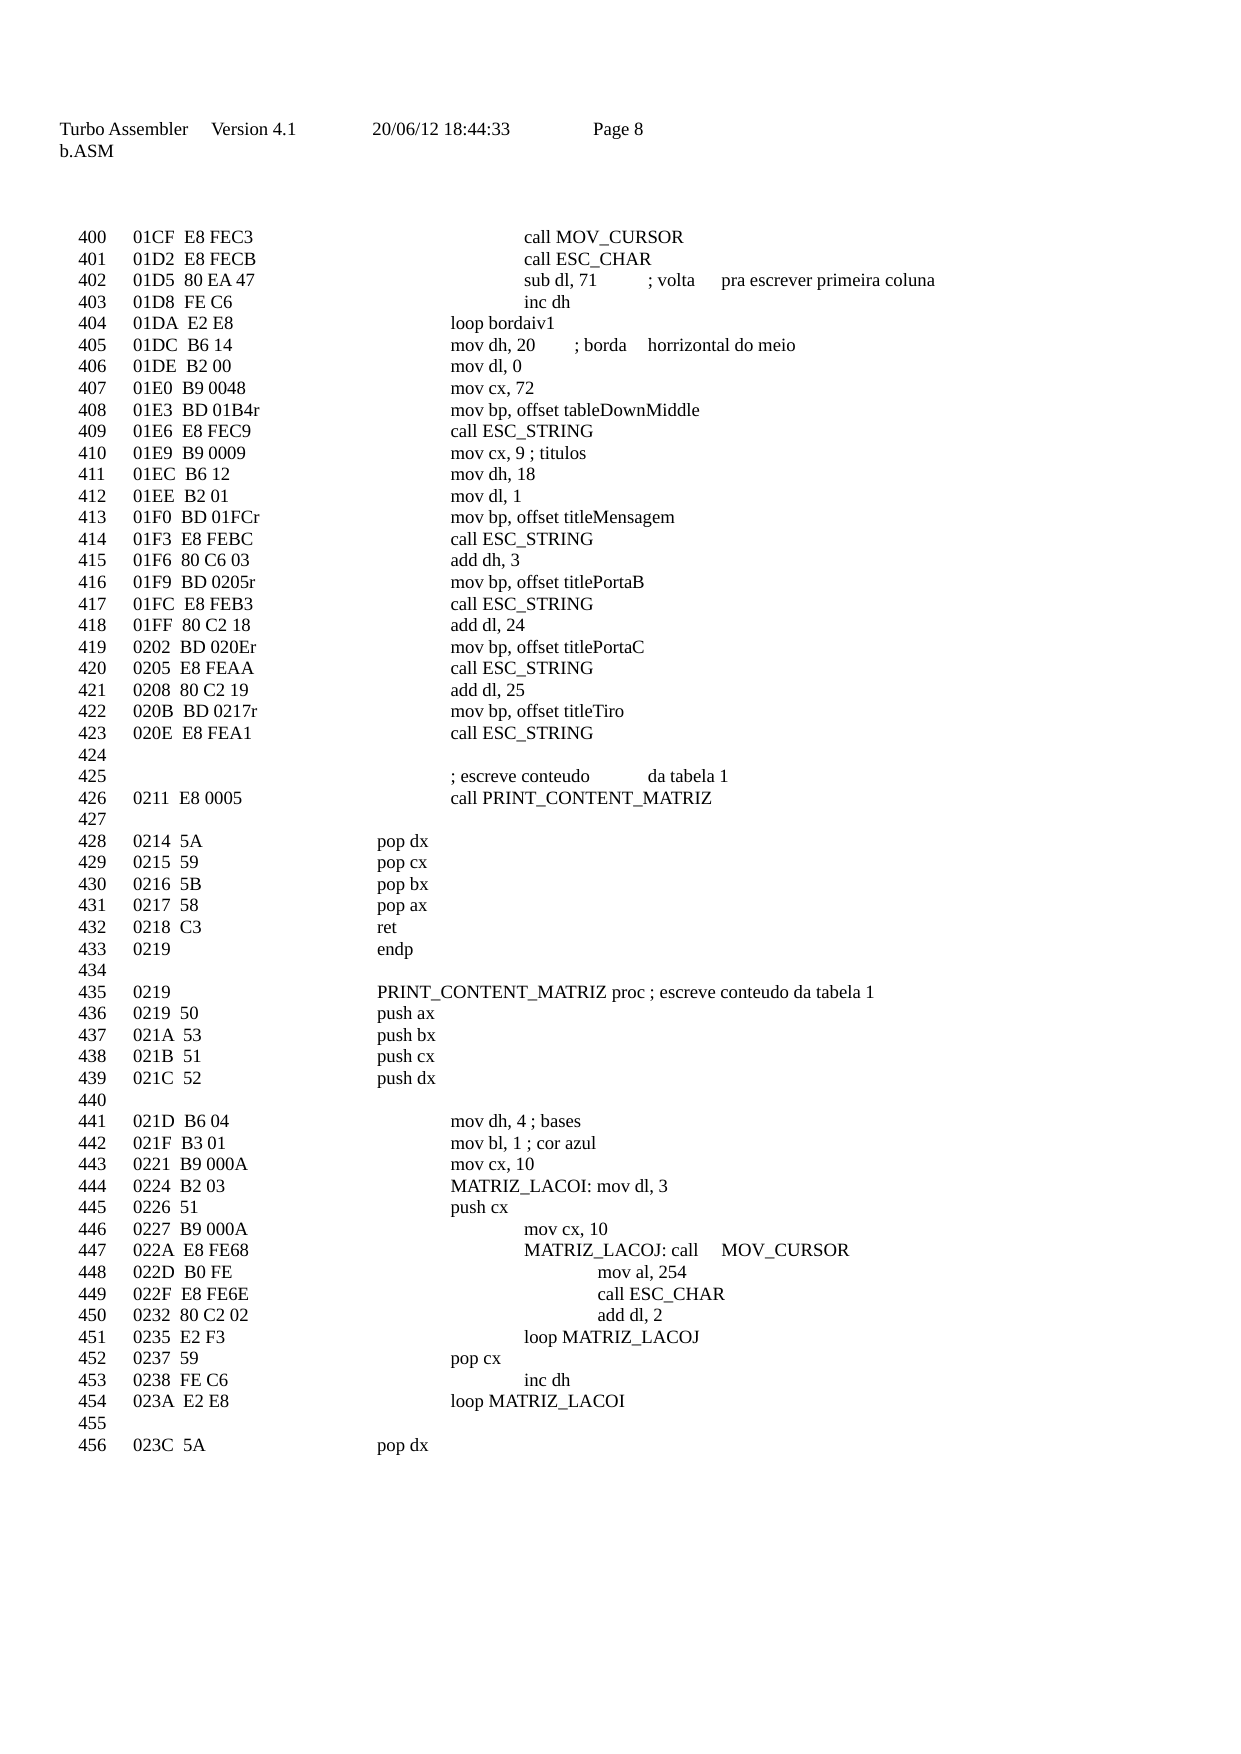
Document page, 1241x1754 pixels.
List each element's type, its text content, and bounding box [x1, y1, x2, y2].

text 447 022A E8 FE68 MATRIZ_LACOJ: call MOV_CURSOR [59, 1239, 1180, 1261]
text 455 [59, 1412, 1180, 1433]
text 401 01D2 E8 FECB call ESC_CHAR [59, 247, 1180, 269]
text 434 [59, 959, 1180, 981]
text 417 01FC E8 FEB3 call ESC_STRING [59, 592, 1180, 614]
text 437 021A 53 push bx [59, 1024, 1180, 1045]
text 406 01DE B2 00 mov dl, 0 [59, 355, 1180, 377]
text 403 01D8 FE C6 inc dh [59, 291, 1180, 312]
text Turbo Assembler Version 4.1 20/06/12 18:44:33 Page 8 [59, 118, 1180, 140]
text 456 023C 5A pop dx [59, 1433, 1180, 1455]
text 400 01CF E8 FEC3 call MOV_CURSOR [59, 226, 1180, 247]
text 435 0219 PRINT_CONTENT_MATRIZ proc ; escreve conteudo da tabela 1 [59, 981, 1180, 1002]
text 414 01F3 E8 FEBC call ESC_STRING [59, 528, 1180, 549]
text 404 01DA E2 E8 loop bordaiv1 [59, 312, 1180, 334]
text 411 01EC B6 12 mov dh, 18 [59, 463, 1180, 485]
text 431 0217 58 pop ax [59, 894, 1180, 916]
text 415 01F6 80 C6 03 add dh, 3 [59, 549, 1180, 571]
text 427 [59, 808, 1180, 830]
text 402 01D5 80 EA 47 sub dl, 71 ; volta pra escrever primeira coluna [59, 269, 1180, 291]
text 452 0237 59 pop cx [59, 1347, 1180, 1369]
text 408 01E3 BD 01B4r mov bp, offset tableDownMiddle [59, 398, 1180, 420]
text 420 0205 E8 FEAA call ESC_STRING [59, 657, 1180, 679]
text 428 0214 5A pop dx [59, 830, 1180, 851]
text 410 01E9 B9 0009 mov cx, 9 ; titulos [59, 442, 1180, 463]
text 416 01F9 BD 0205r mov bp, offset titlePortaB [59, 571, 1180, 592]
text 450 0232 80 C2 02 add dl, 2 [59, 1304, 1180, 1326]
text 421 0208 80 C2 19 add dl, 25 [59, 679, 1180, 700]
text 443 0221 B9 000A mov cx, 10 [59, 1153, 1180, 1175]
text 409 01E6 E8 FEC9 call ESC_STRING [59, 420, 1180, 442]
text 441 021D B6 04 mov dh, 4 ; bases [59, 1110, 1180, 1132]
text b.ASM [59, 140, 1180, 161]
text 446 0227 B9 000A mov cx, 10 [59, 1218, 1180, 1239]
text 436 0219 50 push ax [59, 1002, 1180, 1024]
text 444 0224 B2 03 MATRIZ_LACOI: mov dl, 3 [59, 1175, 1180, 1196]
text 429 0215 59 pop cx [59, 851, 1180, 873]
text 430 0216 5B pop bx [59, 873, 1180, 894]
text 449 022F E8 FE6E call ESC_CHAR [59, 1282, 1180, 1304]
text 433 0219 endp [59, 937, 1180, 959]
text 405 01DC B6 14 mov dh, 20 ; borda horrizontal do meio [59, 334, 1180, 355]
text 423 020E E8 FEA1 call ESC_STRING [59, 722, 1180, 743]
text 451 0235 E2 F3 loop MATRIZ_LACOJ [59, 1326, 1180, 1347]
text 440 [59, 1088, 1180, 1110]
text 439 021C 52 push dx [59, 1067, 1180, 1088]
text 426 0211 E8 0005 call PRINT_CONTENT_MATRIZ [59, 787, 1180, 808]
text 412 01EE B2 01 mov dl, 1 [59, 485, 1180, 506]
text 419 0202 BD 020Er mov bp, offset titlePortaC [59, 636, 1180, 657]
text 407 01E0 B9 0048 mov cx, 72 [59, 377, 1180, 398]
text 424 [59, 743, 1180, 765]
text 438 021B 51 push cx [59, 1045, 1180, 1067]
text 448 022D B0 FE mov al, 254 [59, 1261, 1180, 1282]
text 445 0226 51 push cx [59, 1196, 1180, 1218]
text 422 020B BD 0217r mov bp, offset titleTiro [59, 700, 1180, 722]
text 453 0238 FE C6 inc dh [59, 1369, 1180, 1390]
text 413 01F0 BD 01FCr mov bp, offset titleMensagem [59, 506, 1180, 528]
text 432 0218 C3 ret [59, 916, 1180, 937]
text 442 021F B3 01 mov bl, 1 ; cor azul [59, 1132, 1180, 1153]
text 425 ; escreve conteudo da tabela 1 [59, 765, 1180, 787]
text 454 023A E2 E8 loop MATRIZ_LACOI [59, 1390, 1180, 1412]
text 418 01FF 80 C2 18 add dl, 24 [59, 614, 1180, 636]
